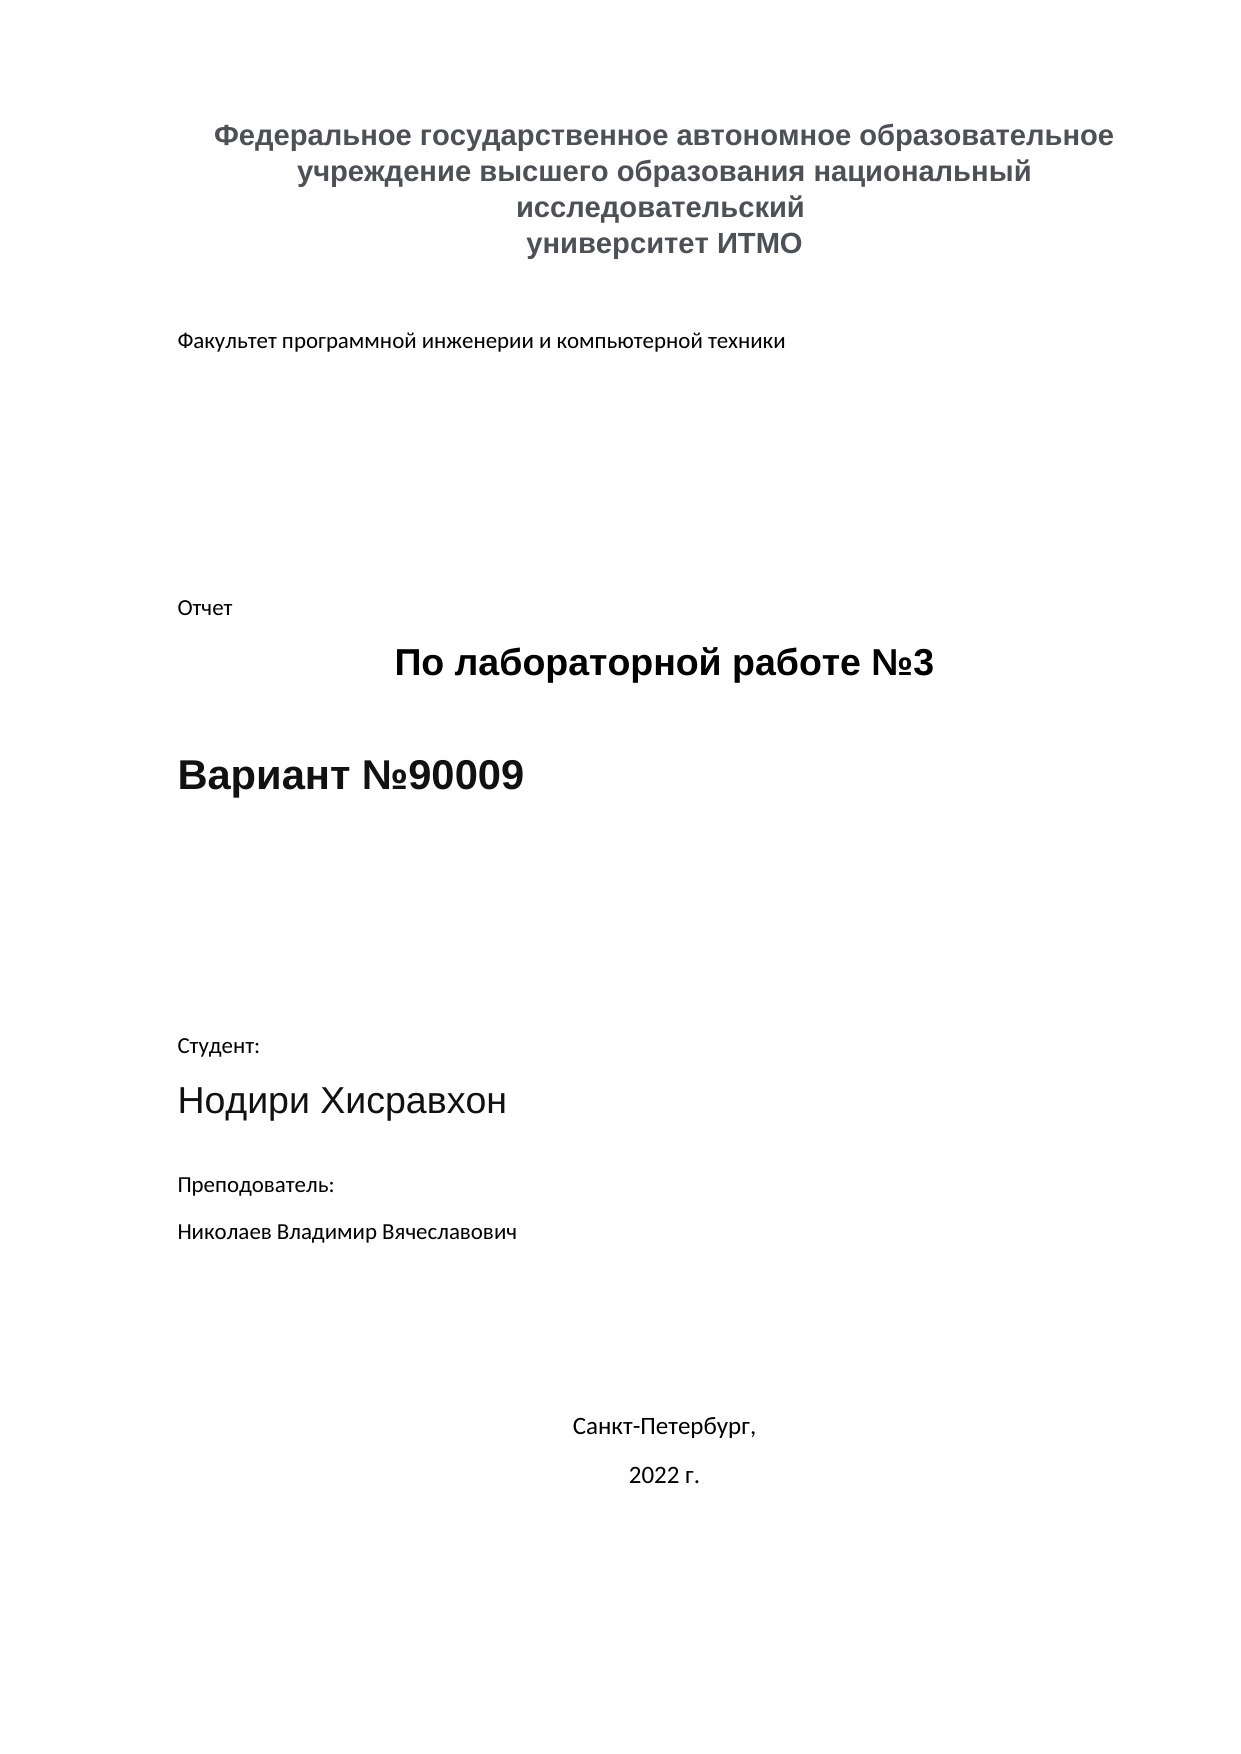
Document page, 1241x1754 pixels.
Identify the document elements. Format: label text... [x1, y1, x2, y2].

text Николаев Владимир Вячеславович [177, 1217, 1152, 1245]
text Факультет программной инженерии и компьютерной техники [177, 326, 1152, 354]
text Преподователь: [177, 1170, 1152, 1198]
text По лабораторной работе №3 [177, 640, 1152, 683]
text 2022 г. [177, 1459, 1152, 1490]
text Вариант №90009 [177, 751, 1152, 798]
text Федеральное государственное автономное образовательное учреждение высшего образования национальный исследовательский университет ИТМО [177, 118, 1152, 260]
text Санкт-Петербург, [177, 1410, 1152, 1440]
text Нодири Хисравхон [177, 1078, 1152, 1151]
text Студент: [177, 1031, 1152, 1059]
text Отчет [177, 593, 1152, 622]
